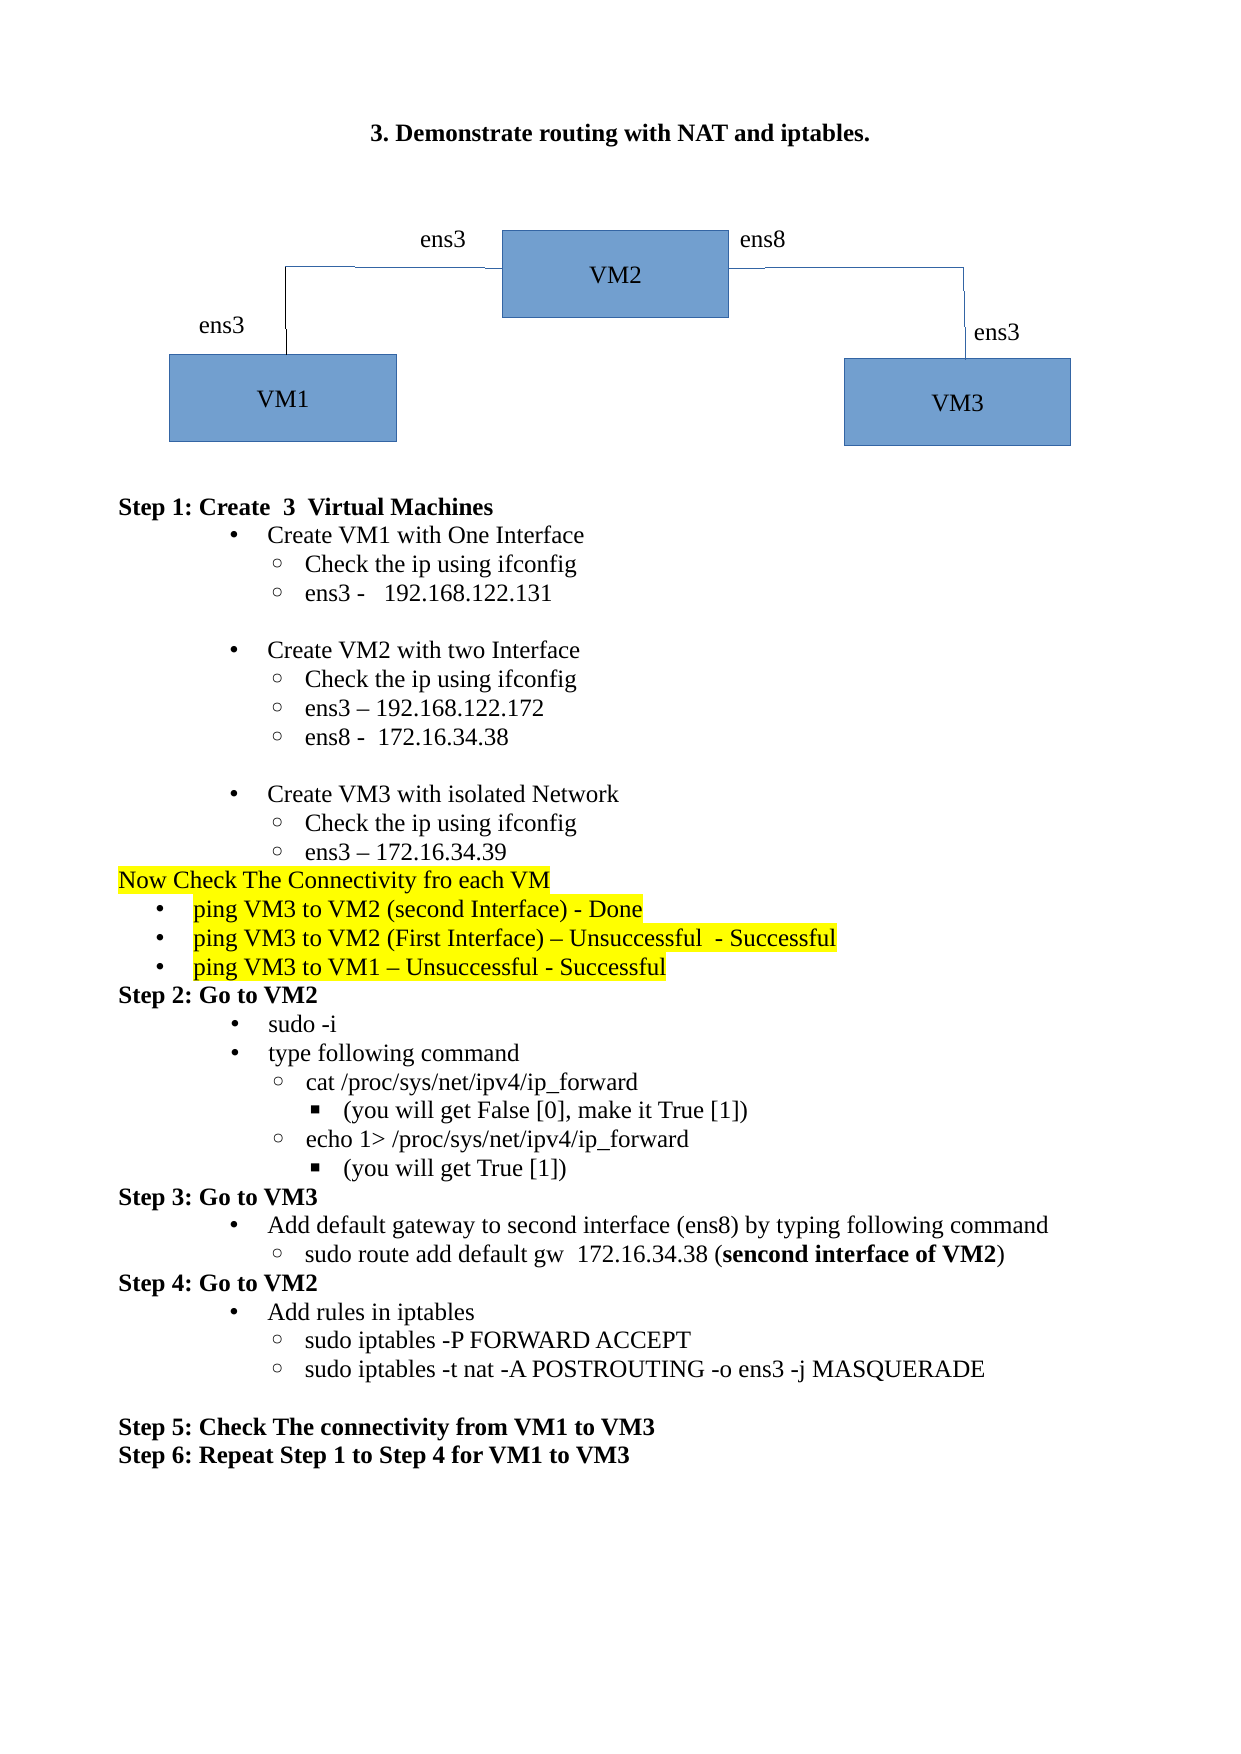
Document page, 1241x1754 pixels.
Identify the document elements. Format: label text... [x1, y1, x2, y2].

list sudo -i [231, 1009, 1122, 1038]
list Check the ip using ifconfig [267, 808, 1122, 837]
list echo 1> /proc/sys/net/ipv4/ip_forward [268, 1124, 1122, 1153]
list ens8 - 172.16.34.38 [267, 722, 1122, 751]
list type following command [231, 1038, 1122, 1067]
list Add rules in iptables [229, 1297, 1122, 1326]
text Step 3: Go to VM3 [118, 1182, 1122, 1211]
list sudo iptables -P FORWARD ACCEPT [267, 1326, 1122, 1354]
list (you will get False [0], make it True [1]) [306, 1096, 1122, 1124]
list cat /proc/sys/net/ipv4/ip_forward [268, 1067, 1122, 1096]
list ens3 - 192.168.122.131 [267, 578, 1122, 607]
text Step 5: Check The connectivity from VM1 to VM3 [118, 1412, 1122, 1441]
text 3. Demonstrate routing with NAT and iptables. [118, 118, 1122, 147]
list ping VM3 to VM1 – Unsuccessful - Successful [156, 952, 1122, 981]
list Create VM2 with two Interface [229, 636, 1122, 664]
list Add default gateway to second interface (ens8) by typing following command [229, 1211, 1122, 1239]
text Step 6: Repeat Step 1 to Step 4 for VM1 to VM3 [118, 1441, 1122, 1469]
text Step 4: Go to VM2 [118, 1268, 1122, 1297]
list Create VM1 with One Interface [229, 521, 1122, 549]
text Now Check The Connectivity fro each VM [118, 866, 1122, 894]
list ping VM3 to VM2 (second Interface) - Done [156, 894, 1122, 923]
text Step 2: Go to VM2 [118, 981, 1122, 1009]
list Create VM3 with isolated Network [229, 779, 1122, 808]
list ens3 – 172.16.34.39 [267, 837, 1122, 866]
list Check the ip using ifconfig [267, 549, 1122, 578]
list ping VM3 to VM2 (First Interface) – Unsuccessful - Successful [156, 923, 1122, 952]
list sudo route add default gw 172.16.34.38 (sencond interface of VM2) [267, 1239, 1122, 1268]
list Check the ip using ifconfig [267, 664, 1122, 693]
list (you will get True [1]) [306, 1153, 1122, 1182]
list sudo iptables -t nat -A POSTROUTING -o ens3 -j MASQUERADE [267, 1354, 1122, 1383]
list ens3 – 192.168.122.172 [267, 693, 1122, 722]
text Step 1: Create 3 Virtual Machines [118, 492, 1122, 521]
